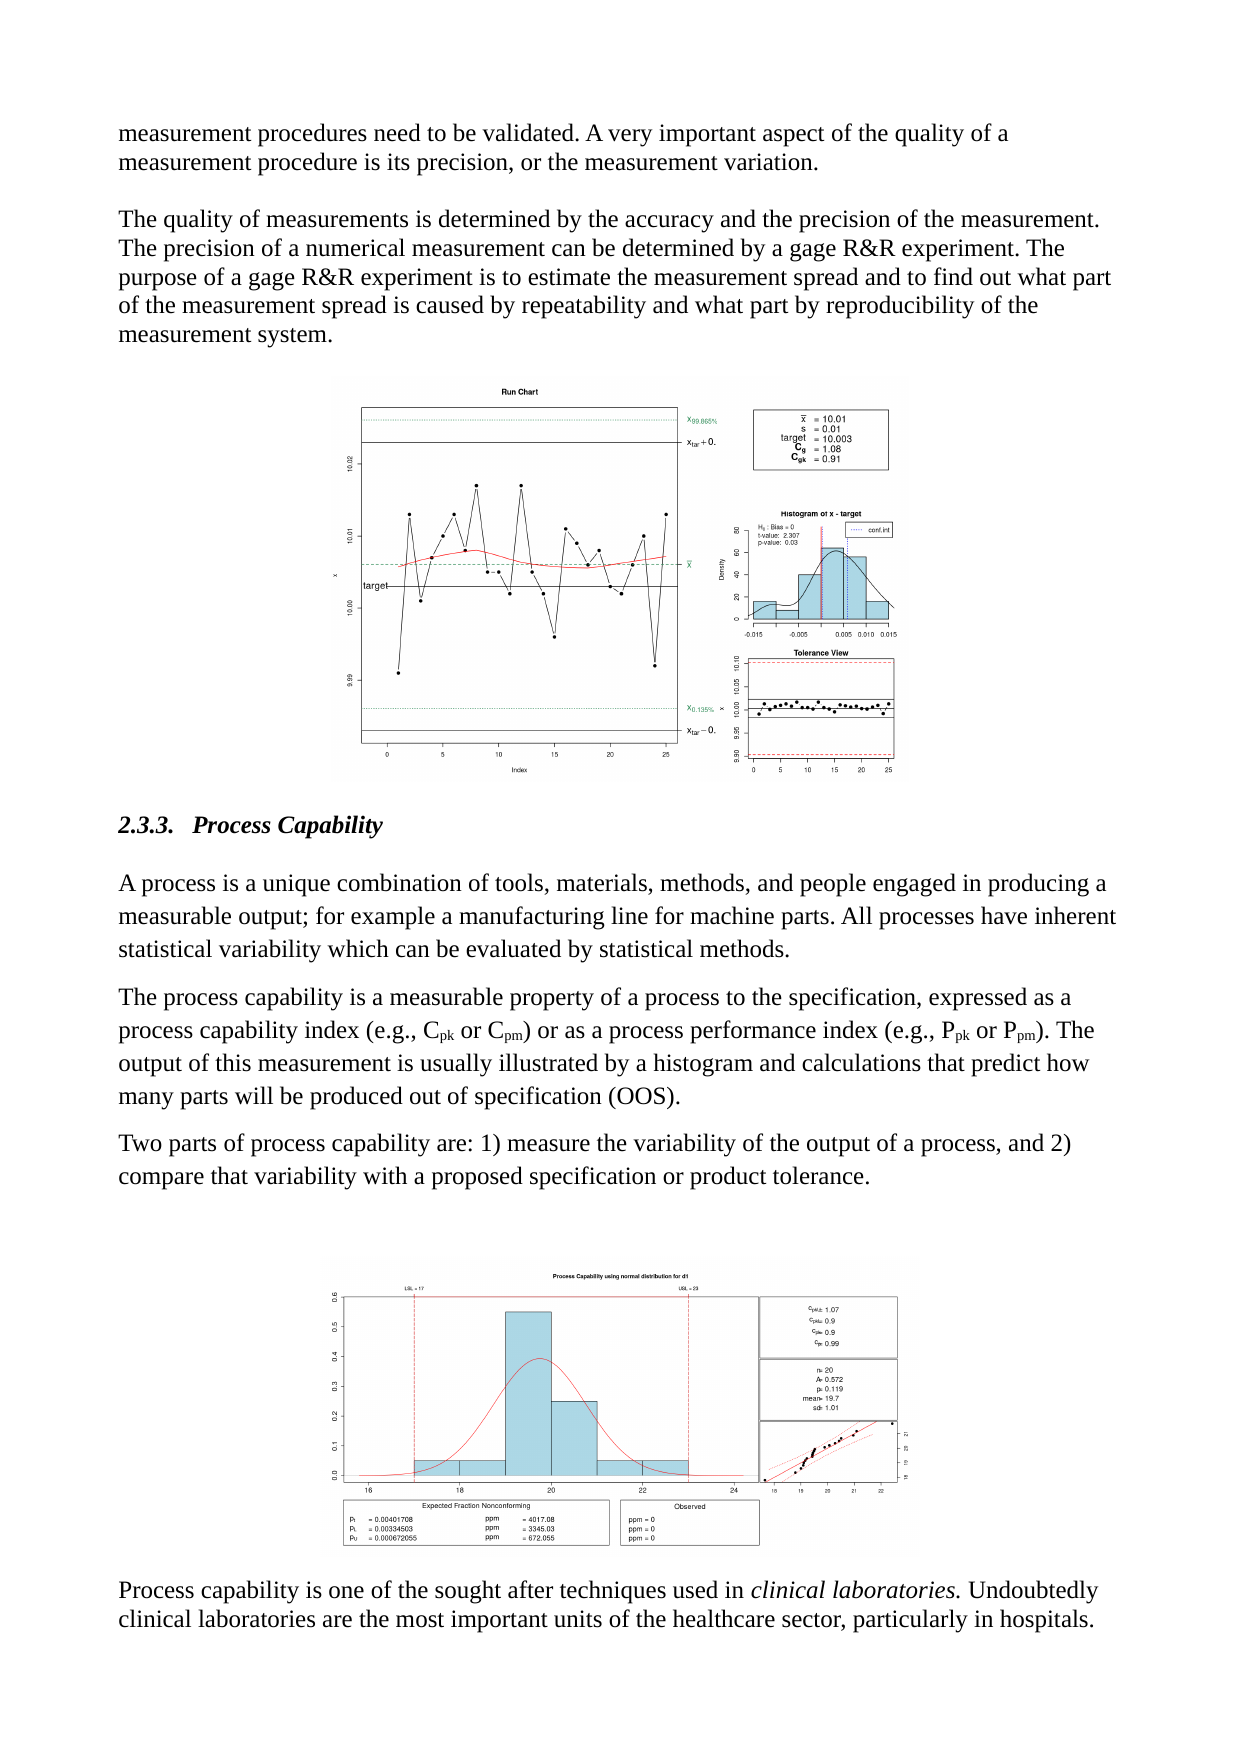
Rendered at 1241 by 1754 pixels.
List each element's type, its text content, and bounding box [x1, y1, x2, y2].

picture [330, 376, 910, 782]
text The quality of measurements is determined by the accuracy and the precision of the measurement. The precision of a numerical measurement can be determined by a gage R&R experiment. The purpose of a gage R&R experiment is to estimate the measurement spread and to find out what part of the measurement spread is caused by repeatability and what part by reproducibility of the measurement system. [118, 204, 1122, 348]
text Two parts of process capability are: 1) measure the variability of the output of a process, and 2) compare that variability with a proposed specification or product tolerance. [118, 1128, 1122, 1190]
picture [320, 1256, 920, 1557]
text Process capability is one of the sought after techniques used in clinical laboratories. Undoubtedly clinical laboratories are the most important units of the healthcare sector, particularly in hospitals. [118, 1576, 1122, 1633]
text 2.3.3. Process Capability [118, 811, 1122, 839]
text A process is a unique combination of tools, materials, methods, and people engaged in producing a measurable output; for example a manufacturing line for machine parts. All processes have inherent statistical variability which can be evaluated by statistical methods. [118, 868, 1122, 963]
text The process capability is a measurable property of a process to the specification, expressed as a process capability index (e.g., Cpk or Cpm) or as a process performance index (e.g., Ppk or Ppm). The output of this measurement is usually illustrated by a histogram and calculations that predict how many parts will be produced out of specification (OOS). [118, 982, 1122, 1109]
text measurement procedures need to be validated. A very important aspect of the quality of a measurement procedure is its precision, or the measurement variation. [118, 118, 1122, 176]
